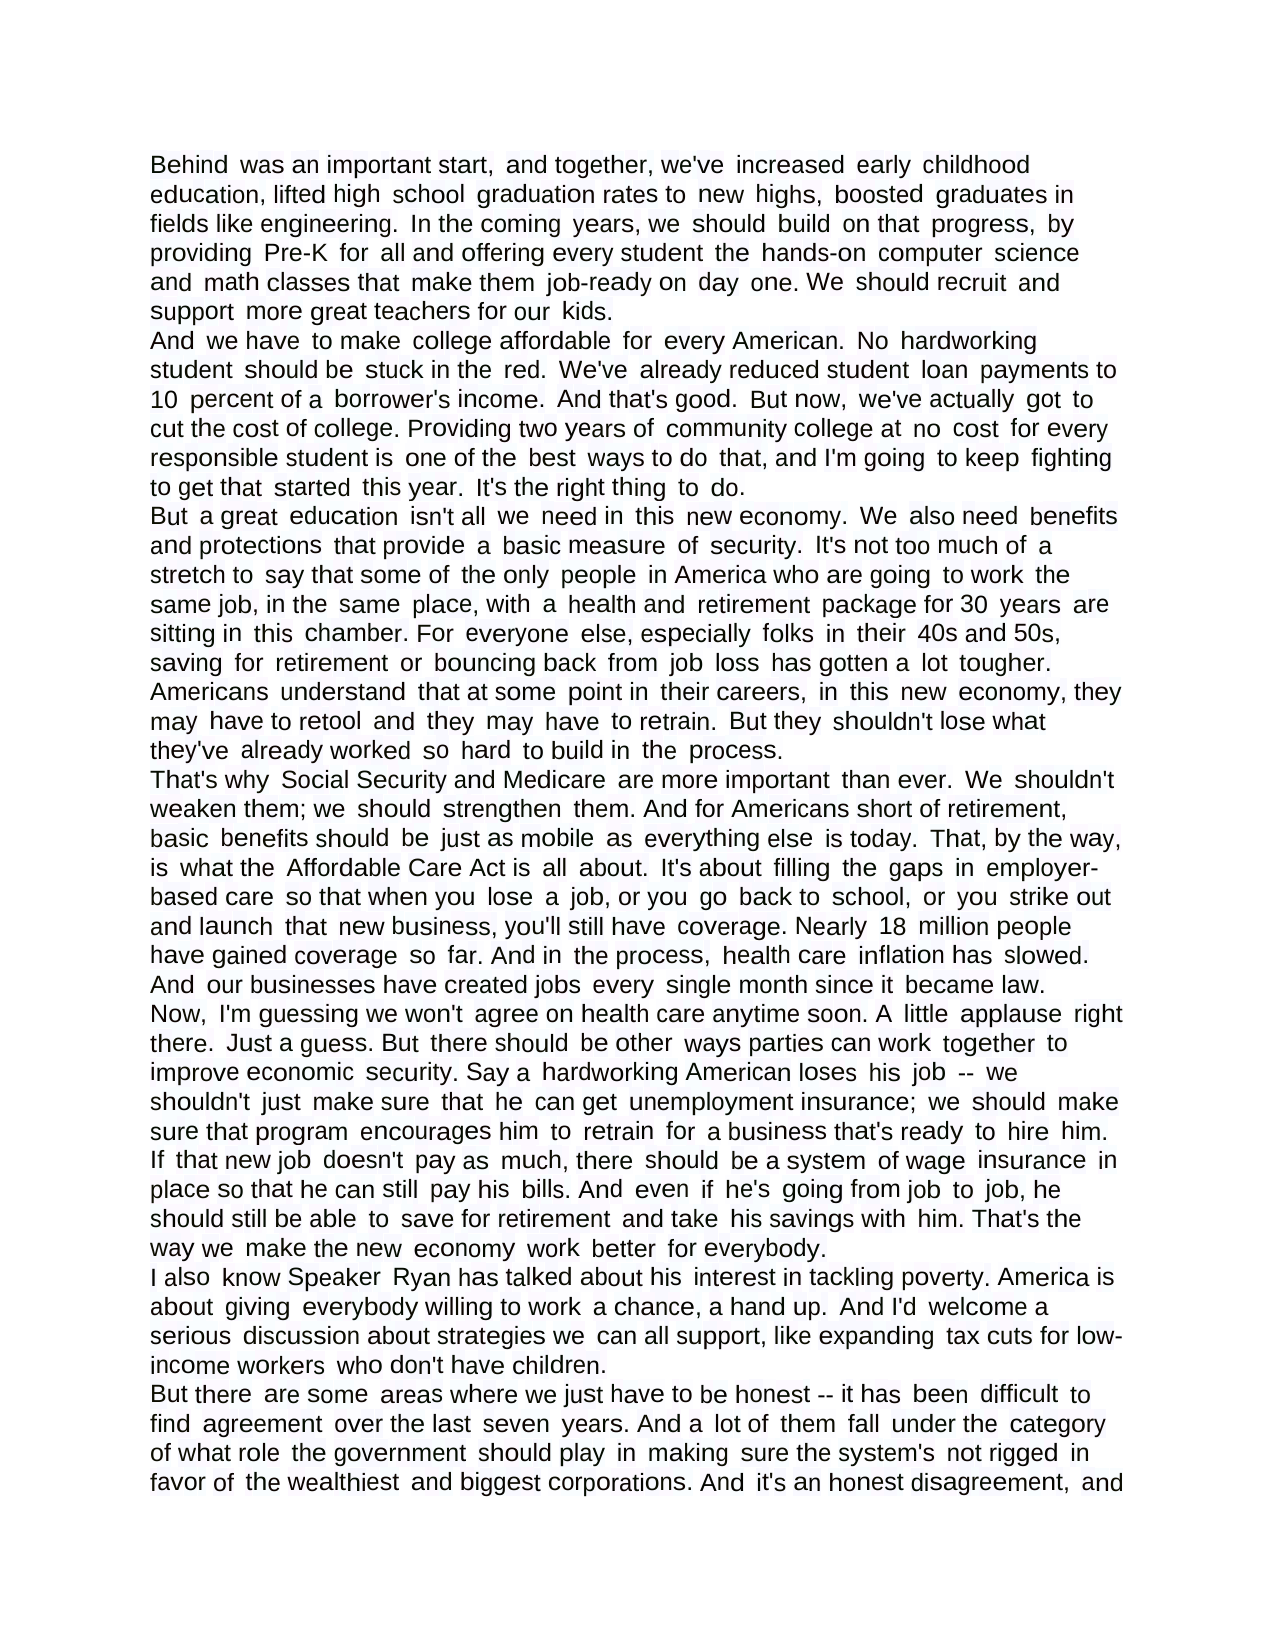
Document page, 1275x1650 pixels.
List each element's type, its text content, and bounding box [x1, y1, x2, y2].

text Now, I'm guessing we won't agree on health care anytime soon. A little applause right there. Just a guess. But there should be other ways parties can work together to improve economic security. Say a hardworking American loses his job -- we shouldn't just make sure that he can get unemployment insurance; we should make sure that program encourages him to retrain for a business that's ready to hire him. If that new job doesn't pay as much, there should be a system of wage insurance in place so that he can still pay his bills. And even if he's going from job to job, he should still be able to save for retirement and take his savings with him. That's the way we make the new economy work better for everybody. [150, 999, 1125, 1262]
text I also know Speaker Ryan has talked about his interest in tackling poverty. America is about giving everybody willing to work a chance, a hand up. And I'd welcome a serious discussion about strategies we can all support, like expanding tax cuts for low-income workers who don't have children. [195, 1262, 255, 1379]
text We agree that real opportunity requires every American to get the education and training they need to land a good-paying job. The bipartisan reform of No Child Left Behind was an important start, and together, we've increased early childhood education, lifted high school graduation rates to new highs, boosted graduates in fields like engineering. In the coming years, we should build on that progress, by providing Pre-K for all and offering every student the hands-on computer science and math classes that make them job-ready on day one. We should recruit and support more great teachers for our kids. [150, 150, 1125, 326]
text And we have to make college affordable for every American. No hardworking student should be stuck in the red. We've already reduced student loan payments to 10 percent of a borrower's income. And that's good. But now, we've actually got to cut the cost of college. Providing two years of community college at no cost for every responsible student is one of the best ways to do that, and I'm going to keep fighting to get that started this year. It's the right thing to do. [150, 326, 1125, 501]
text But there are some areas where we just have to be honest -- it has been difficult to find agreement over the last seven years. And a lot of them fall under the category of what role the government should play in making sure the system's not rigged in favor of the wealthiest and biggest corporations. And it's an honest disagreement, and the American people have a choice to make. [1058, 1379, 1125, 1496]
text I also know Speaker Ryan has talked about his interest in tackling poverty. America is about giving everybody willing to work a chance, a hand up. And I'd welcome a serious discussion about strategies we can all support, like expanding tax cuts for low-income workers who don't have children. [607, 1262, 1125, 1379]
text But a great education isn't all we need in this new economy. We also need benefits and protections that provide a basic measure of security. It's not too much of a stretch to say that some of the only people in America who are going to work the same job, in the same place, with a health and retirement package for 30 years are sitting in this chamber. For everyone else, especially folks in their 40s and 50s, saving for retirement or bouncing back from job loss has gotten a lot tougher. Americans understand that at some point in their careers, in this new economy, they may have to retool and they may have to retrain. But they shouldn't lose what they've already worked so hard to build in the process. [775, 501, 1125, 765]
text That's why Social Security and Medicare are more important than ever. We shouldn't weaken them; we should strengthen them. And for Americans short of retirement, basic benefits should be just as mobile as everything else is today. That, by the way, is what the Affordable Care Act is all about. It's about filling the gaps in employer-based care so that when you lose a job, or you go back to school, or you strike out and launch that new business, you'll still have coverage. Nearly 18 million people have gained coverage so far. And in the process, health care inflation has slowed. And our businesses have created jobs every single month since it became law. [150, 765, 1125, 999]
text But a great education isn't all we need in this new economy. We also need benefits and protections that provide a basic measure of security. It's not too much of a stretch to say that some of the only people in America who are going to work the same job, in the same place, with a health and retirement package for 30 years are sitting in this chamber. For everyone else, especially folks in their 40s and 50s, saving for retirement or bouncing back from job loss has gotten a lot tougher. Americans understand that at some point in their careers, in this new economy, they may have to retool and they may have to retrain. But they shouldn't lose what they've already worked so hard to build in the process. [527, 531, 667, 648]
